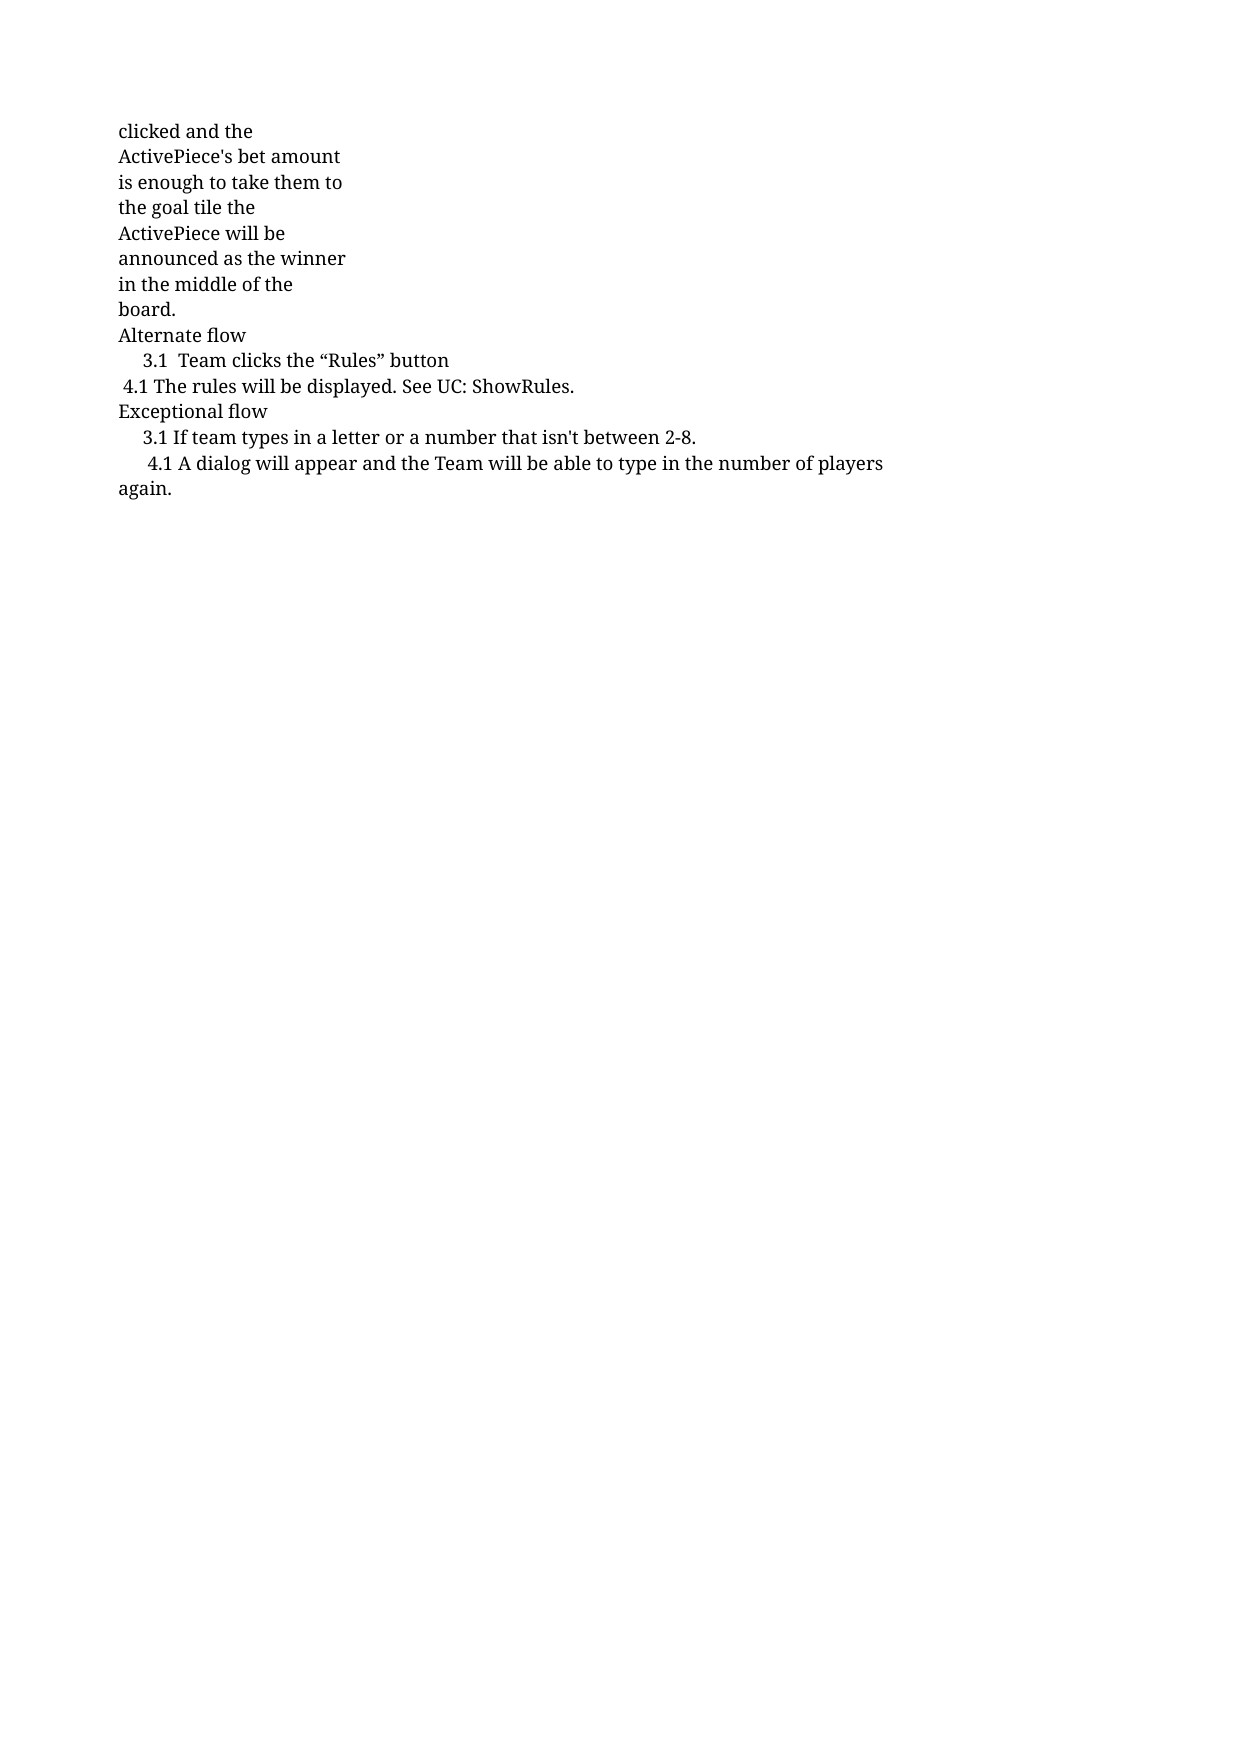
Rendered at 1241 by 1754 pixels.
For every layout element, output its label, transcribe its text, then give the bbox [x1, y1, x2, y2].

text board. [118, 297, 1122, 322]
text is enough to take them to [118, 169, 1122, 195]
text 3.1 If team types in a letter or a number that isn't between 2-8. [118, 424, 1122, 450]
text ActivePiece's bet amount [118, 144, 1122, 169]
text announced as the winner [118, 246, 1122, 271]
text the goal tile the [118, 195, 1122, 220]
text clicked and the [118, 118, 1122, 144]
text Exceptional flow [118, 399, 1122, 424]
text in the middle of the [118, 271, 1122, 297]
text again. [118, 475, 1122, 501]
text 4.1 The rules will be displayed. See UC: ShowRules. [118, 373, 1122, 399]
text 3.1 Team clicks the “Rules” button [118, 348, 1122, 373]
text Alternate flow [118, 322, 1122, 348]
text 4.1 A dialog will appear and the Team will be able to type in the number of players [118, 450, 1122, 475]
text ActivePiece will be [118, 220, 1122, 246]
